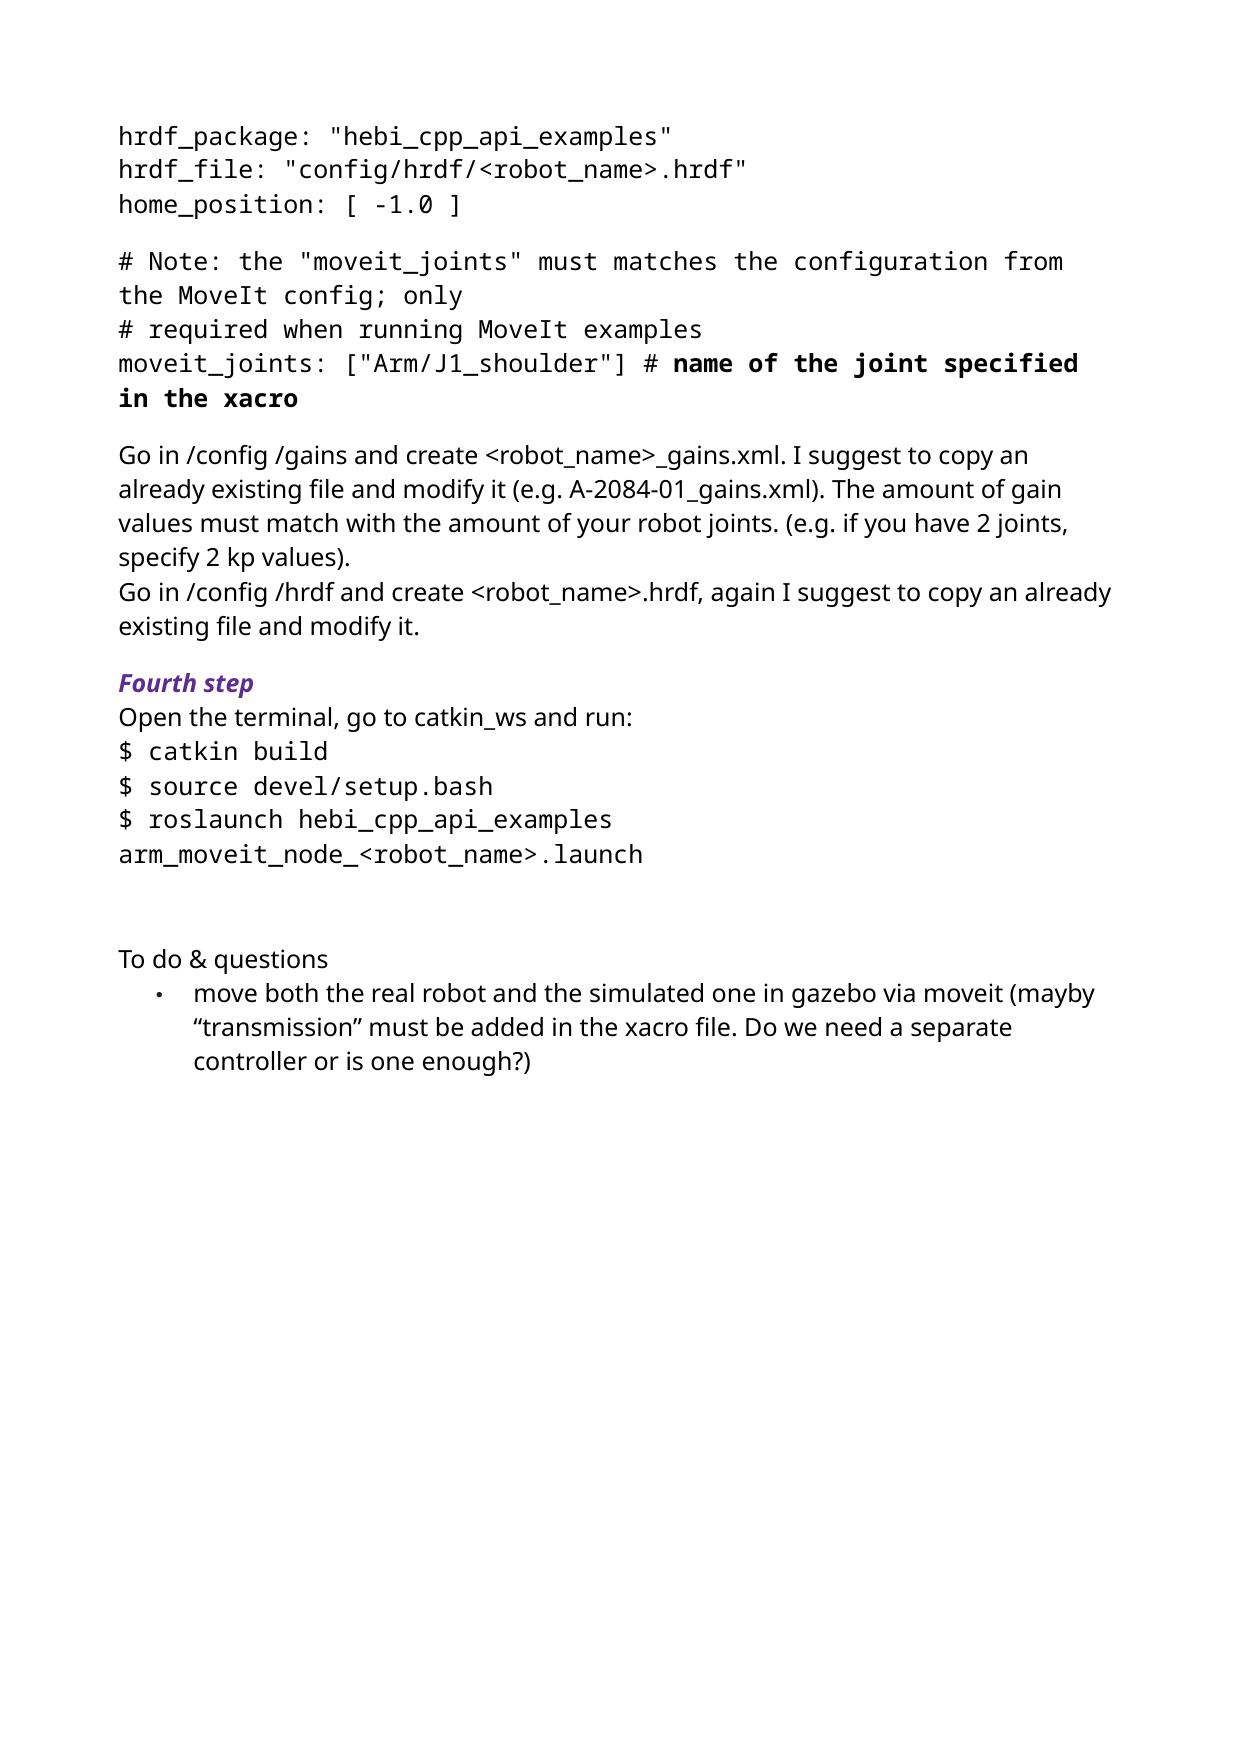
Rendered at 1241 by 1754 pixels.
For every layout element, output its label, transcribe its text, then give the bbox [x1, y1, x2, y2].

text $ catkin build [118, 734, 1122, 768]
text To do & questions [118, 941, 1122, 975]
text hrdf_package: "hebi_cpp_api_examples" [118, 118, 1122, 152]
text # required when running MoveIt examples [118, 312, 1122, 346]
text Open the terminal, go to catkin_ws and run: [118, 700, 1122, 734]
text Go in /config /hrdf and create <robot_name>.hrdf, again I suggest to copy an already existing file and modify it. [118, 574, 1122, 642]
text Go in /config /gains and create <robot_name>_gains.xml. I suggest to copy an already existing file and modify it (e.g. A-2084-01_gains.xml). The amount of gain values must match with the amount of your robot joints. (e.g. if you have 2 joints, specify 2 kp values). [118, 438, 1122, 574]
text Fourth step [118, 666, 1122, 700]
text moveit_joints: ["Arm/J1_shoulder"] # name of the joint specified in the xacro [118, 346, 1122, 414]
text hrdf_file: "config/hrdf/<robot_name>.hrdf" [118, 152, 1122, 186]
list move both the real robot and the simulated one in gazebo via moveit (mayby “transmission” must be added in the xacro file. Do we need a separate controller or is one enough?) [156, 975, 1122, 1077]
text # Note: the "moveit_joints" must matches the configuration from the MoveIt config; only [118, 244, 1122, 312]
text home_position: [ -1.0 ] [118, 186, 1122, 220]
text $ roslaunch hebi_cpp_api_examples arm_moveit_node_<robot_name>.launch [118, 802, 1122, 870]
text $ source devel/setup.bash [118, 768, 1122, 802]
